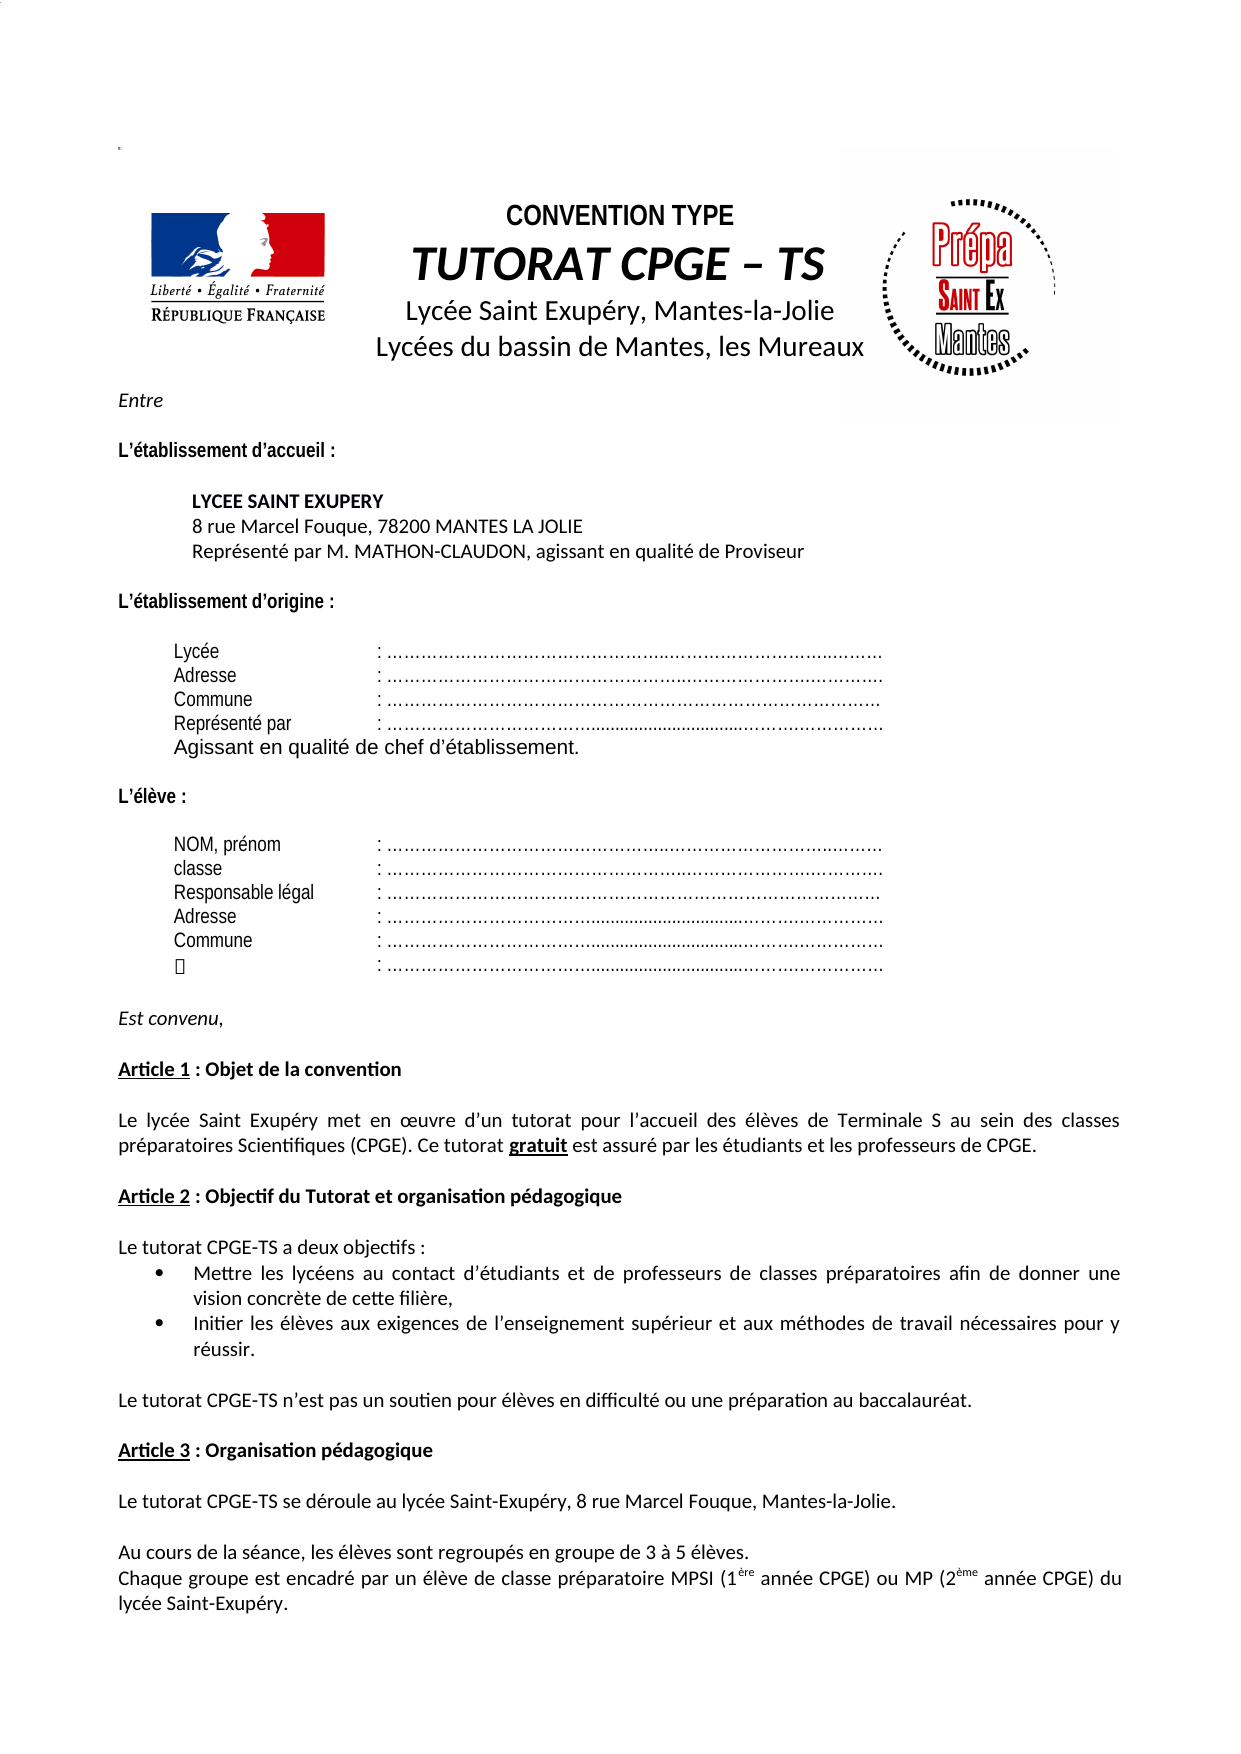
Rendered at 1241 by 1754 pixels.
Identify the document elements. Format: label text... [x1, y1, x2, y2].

table_header : …………………………………………..………………………..……… [366, 639, 901, 663]
text Chaque groupe est encadré par un élève de classe préparatoire MPSI (1ère année CPGE) ou MP (2ème année CPGE) du lycée Saint-Exupéry. [118, 1565, 1122, 1616]
table_cell Adresse [163, 663, 366, 687]
subtitle [118, 231, 150, 292]
table_cell : …………………………………………………………………………… [366, 880, 901, 904]
text L’établissement d’accueil : [118, 438, 1120, 462]
text Article 2 : Objectif du Tutorat et organisation pédagogique [118, 1183, 1122, 1209]
table_cell : ……………………………………………..………………….…………. [366, 856, 901, 880]
text L’élève : [118, 784, 1120, 808]
subtitle [1116, 231, 1122, 292]
picture [150, 213, 325, 324]
subtitle LYCEE SAINT EXUPERY [192, 488, 1122, 513]
text [1116, 388, 1122, 413]
list Mettre les lycéens au contact d’étudiants et de professeurs de classes préparatoires afin de donner une vision concrète de cette filière, [156, 1260, 1122, 1311]
table_header Lycée [163, 639, 366, 663]
table_header NOM, prénom [163, 832, 366, 856]
text Le tutorat CPGE-TS a deux objectifs : [118, 1234, 1122, 1260]
table_cell Agissant en qualité de chef d’établissement. [163, 735, 901, 759]
text Le lycée Saint Exupéry met en œuvre d’un tutorat pour l’accueil des élèves de Terminale S au sein des classes préparatoires Scientifiques (CPGE). Ce tutorat gratuit est assuré par les étudiants et les professeurs de CPGE. [118, 1107, 1122, 1158]
text Le tutorat CPGE-TS n’est pas un soutien pour élèves en difficulté ou une préparation au baccalauréat. [118, 1387, 1122, 1412]
table_cell Adresse [163, 904, 366, 928]
title CONVENTION TYPE [118, 198, 838, 231]
text Représenté par M. MATHON-CLAUDON, agissant en qualité de Proviseur [192, 539, 1122, 564]
table_header : …………………………………………..………………………..……… [366, 832, 901, 856]
text Le tutorat CPGE-TS se déroule au lycée Saint-Exupéry, 8 rue Marcel Fouque, Mantes-la-Jolie. [118, 1488, 1122, 1514]
table_cell Commune [163, 687, 366, 711]
table_cell : ………………………………................................……….…………… [366, 928, 901, 952]
table_cell  [163, 952, 366, 980]
subtitle Article 1 : Objet de la convention [118, 1056, 1122, 1082]
table_cell classe [163, 856, 366, 880]
table_cell Responsable légal [163, 880, 366, 904]
text 8 rue Marcel Fouque, 78200 MANTES LA JOLIE [192, 513, 1122, 539]
text Article 3 : Organisation pédagogique [118, 1438, 1122, 1463]
table_cell : …………………………………………………………………………… [366, 687, 901, 711]
table_cell : ………………………………................................……….…………… [366, 904, 901, 928]
text Entre [118, 388, 838, 413]
picture [838, 147, 1116, 425]
table_cell Commune [163, 928, 366, 952]
subtitle TUTORAT CPGE – TS [325, 231, 838, 292]
list Initier les élèves aux exigences de l’enseignement supérieur et aux méthodes de travail nécessaires pour y réussir. [156, 1311, 1122, 1361]
text Est convenu, [118, 1006, 1122, 1031]
text Lycée Saint Exupéry, Mantes-la-Jolie Lycées du bassin de Mantes, les Mureaux [118, 292, 838, 364]
table_cell Représenté par [163, 711, 366, 735]
text Au cours de la séance, les élèves sont regroupés en groupe de 3 à 5 élèves. [118, 1539, 1122, 1565]
text L’établissement d’origine : [118, 589, 1120, 613]
table_cell : ……………………………………………..………………….…………. [366, 663, 901, 687]
table_cell : ………………………………................................……….…………… [366, 711, 901, 735]
table_cell : ………………………………................................……….…………… [366, 952, 901, 980]
